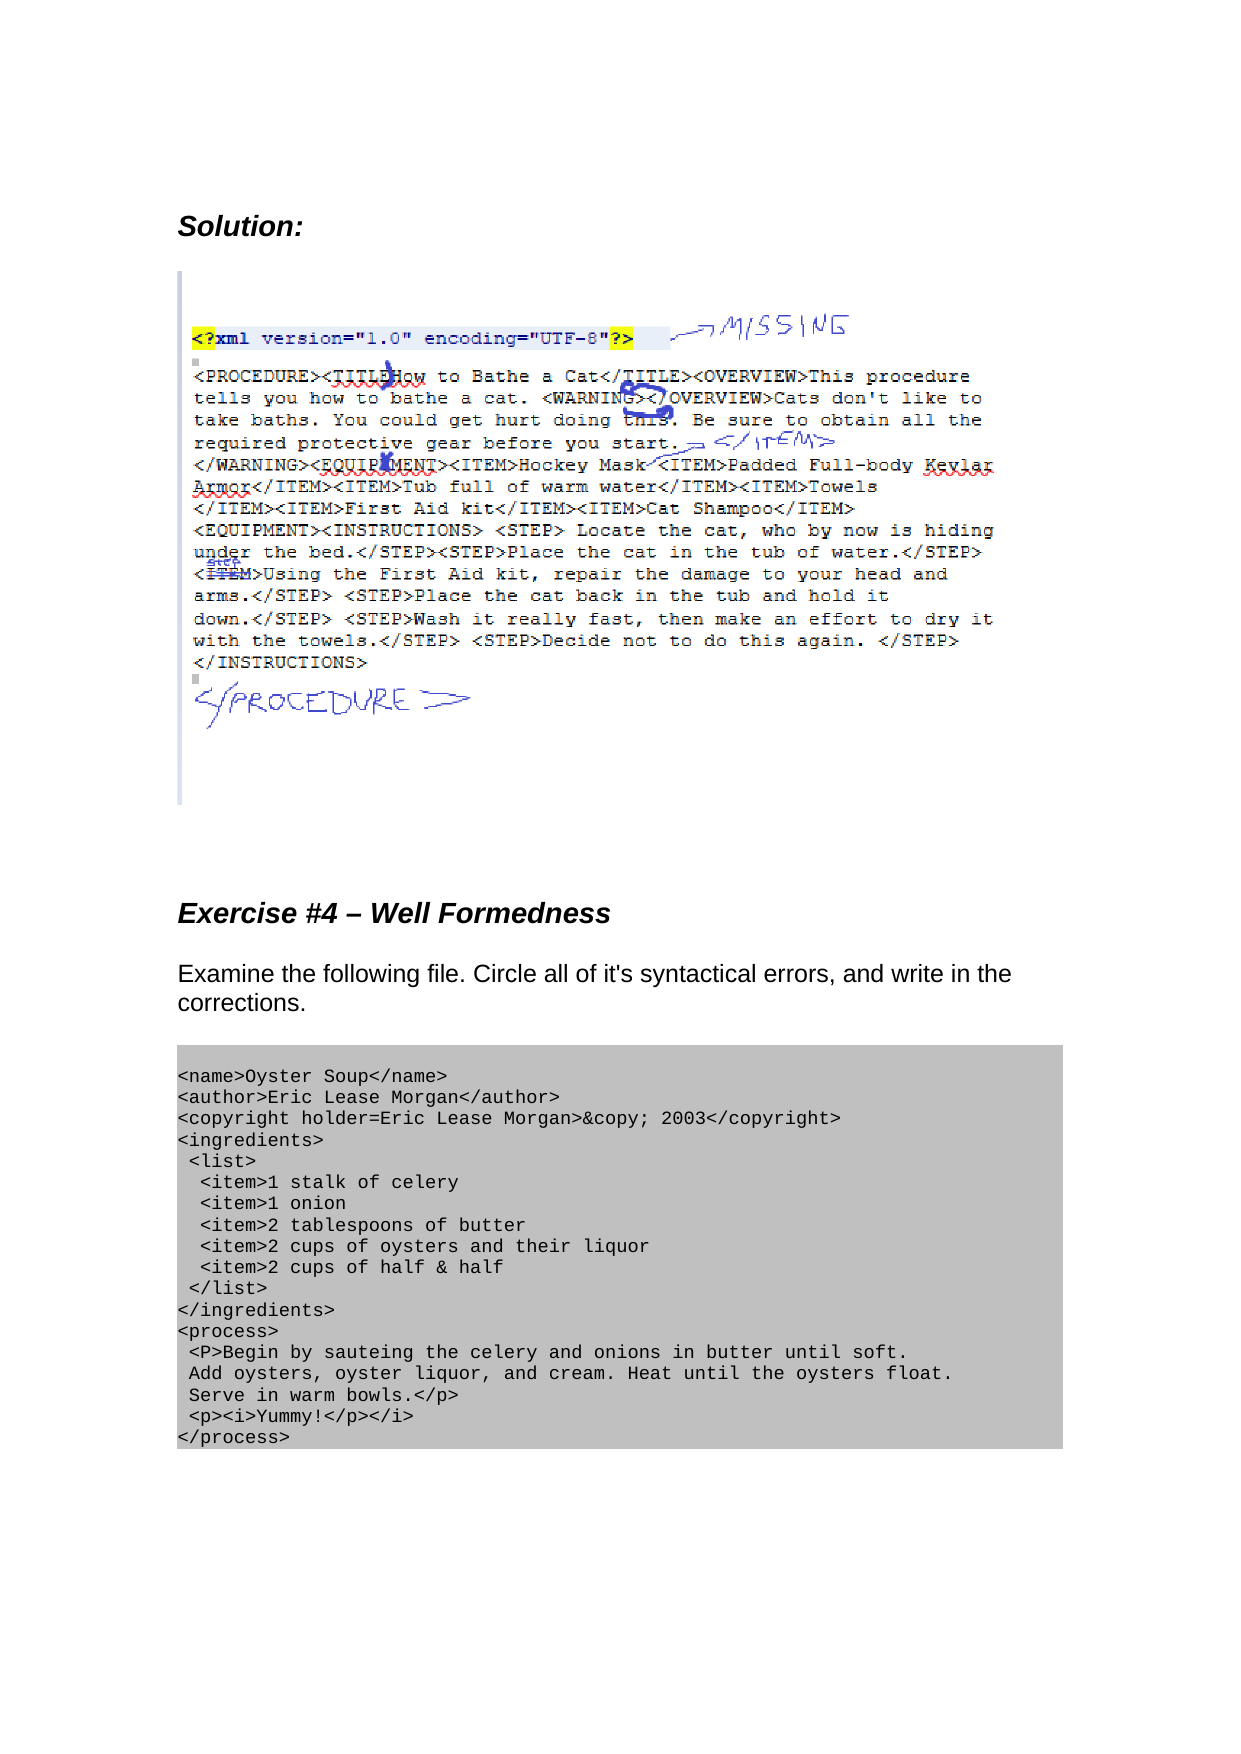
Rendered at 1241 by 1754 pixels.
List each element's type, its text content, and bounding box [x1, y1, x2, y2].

text <name>Oyster Soup</name> [177, 1067, 1063, 1088]
text Serve in warm bowls.</p> [177, 1385, 1063, 1407]
text <author>Eric Lease Morgan</author> [177, 1088, 1063, 1109]
text <ingredients> [177, 1130, 1063, 1152]
text <item>1 onion [177, 1194, 1063, 1215]
picture [177, 271, 1063, 805]
text Solution: [177, 209, 1063, 243]
text </ingredients> [177, 1300, 1063, 1322]
text <item>2 cups of oysters and their liquor [177, 1237, 1063, 1258]
text <item>1 stalk of celery [177, 1173, 1063, 1194]
text </list> [177, 1279, 1063, 1300]
text Add oysters, oyster liquor, and cream. Heat until the oysters float. [177, 1364, 1063, 1385]
text <item>2 cups of half & half [177, 1258, 1063, 1279]
text <P>Begin by sauteing the celery and onions in butter until soft. [177, 1343, 1063, 1364]
text <p><i>Yummy!</p></i> [177, 1407, 1063, 1428]
text </process> [177, 1428, 1063, 1449]
text <copyright holder=Eric Lease Morgan>&copy; 2003</copyright> [177, 1109, 1063, 1130]
text <item>2 tablespoons of butter [177, 1215, 1063, 1237]
text Examine the following file. Circle all of it's syntactical errors, and write in the corrections. [177, 959, 1063, 1016]
text <process> [177, 1322, 1063, 1343]
text <list> [177, 1152, 1063, 1173]
text Exercise #4 – Well Formedness [177, 896, 1063, 929]
